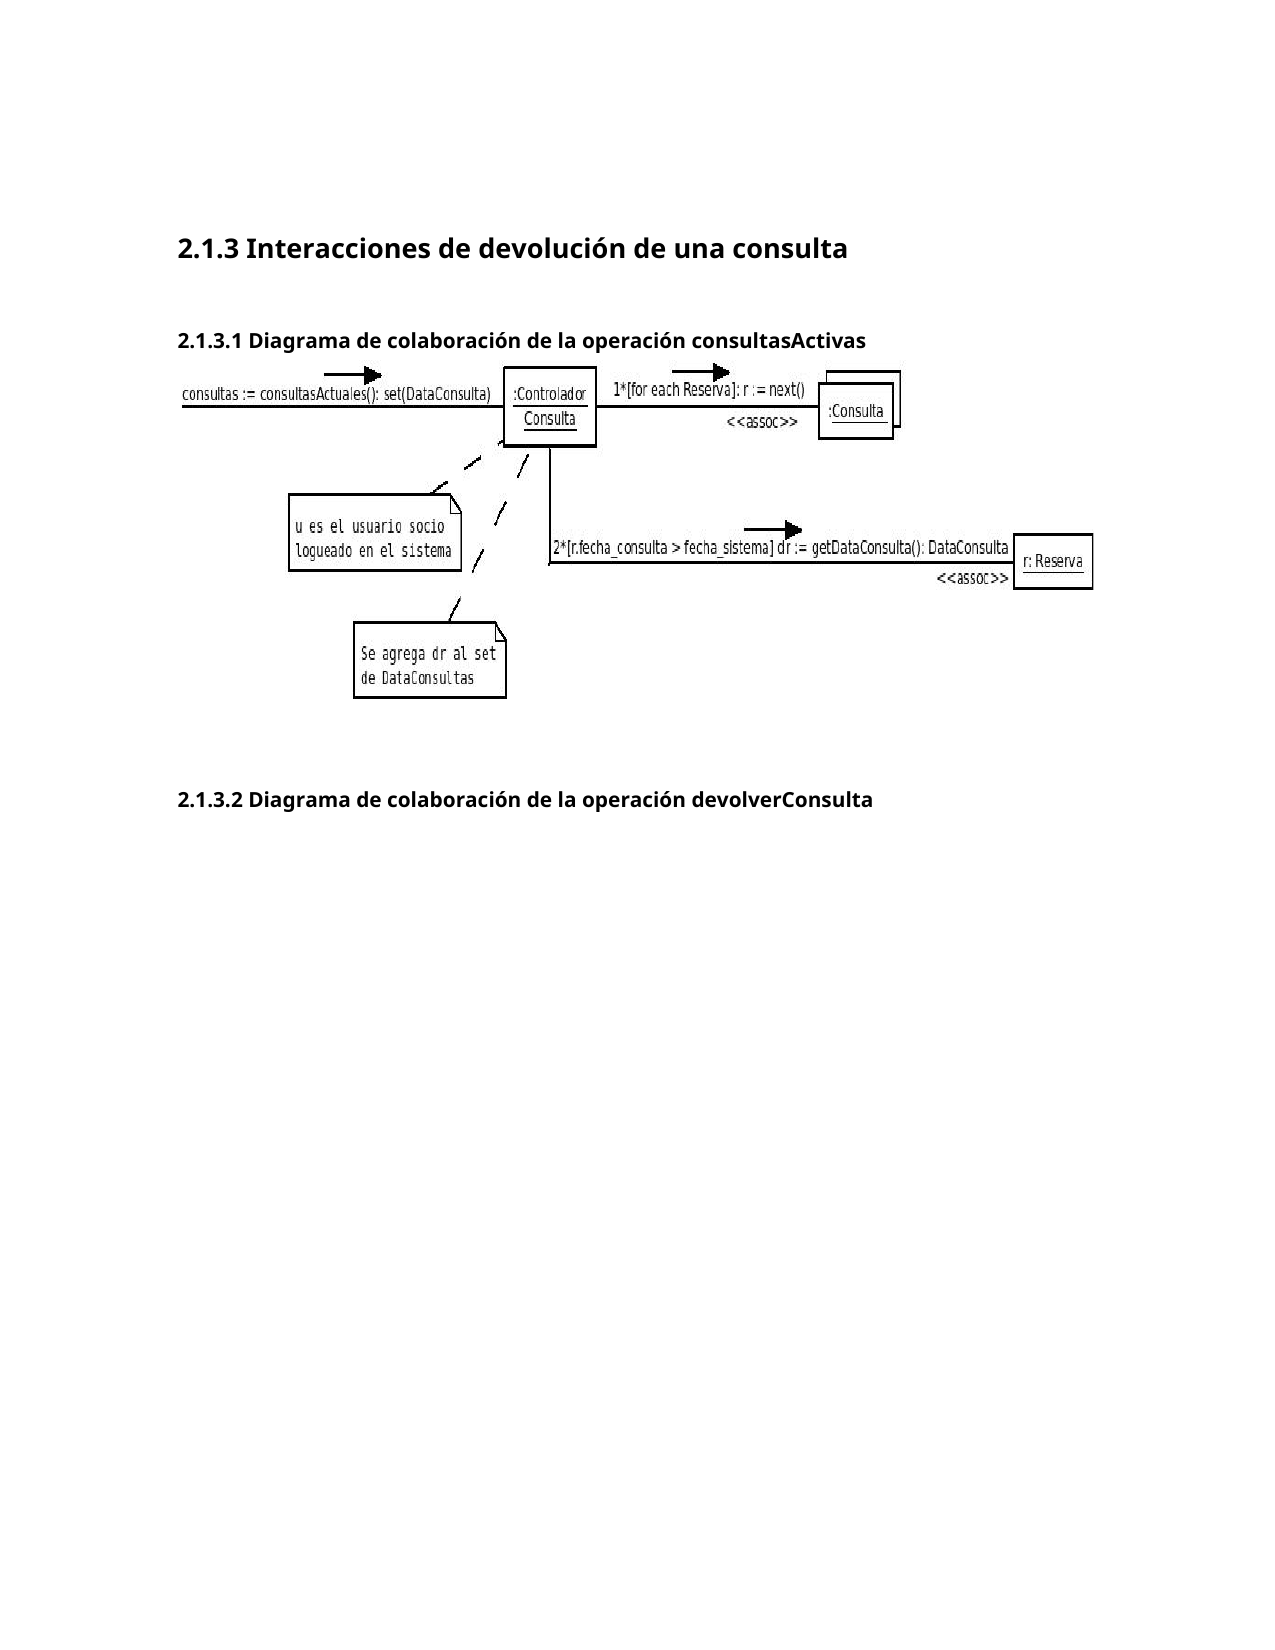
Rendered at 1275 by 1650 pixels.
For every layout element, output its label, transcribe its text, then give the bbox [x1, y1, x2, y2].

subtitle 2.1.3.1 Diagrama de colaboración de la operación consultasActivas [177, 326, 1098, 354]
subtitle 2.1.3.2 Diagrama de colaboración de la operación devolverConsulta [177, 785, 1098, 813]
picture [181, 360, 1094, 703]
subtitle 2.1.3 Interacciones de devolución de una consulta [177, 229, 1098, 266]
